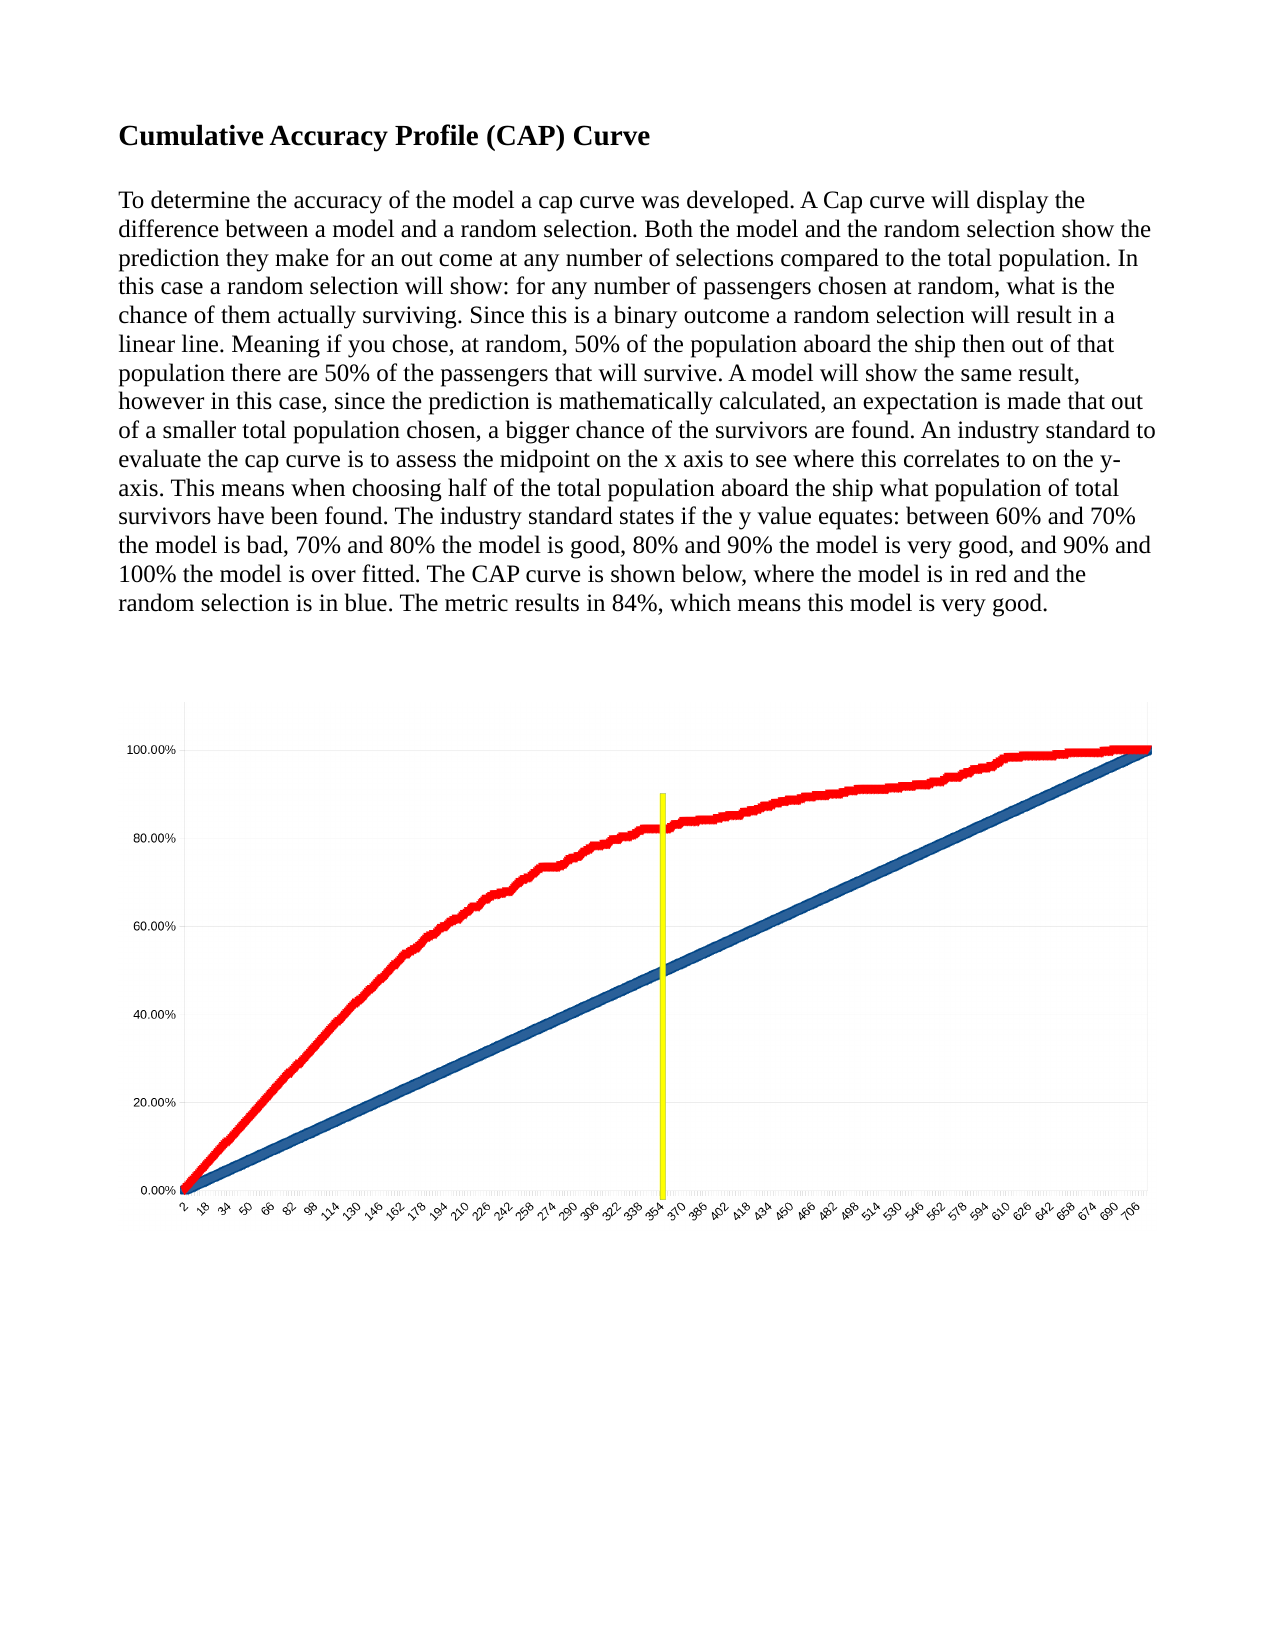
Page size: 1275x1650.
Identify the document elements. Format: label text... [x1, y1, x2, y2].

text Cumulative Accuracy Profile (CAP) Curve [118, 118, 1157, 152]
text To determine the accuracy of the model a cap curve was developed. A Cap curve will display the difference between a model and a random selection. Both the model and the random selection show the prediction they make for an out come at any number of selections compared to the total population. In this case a random selection will show: for any number of passengers chosen at random, what is the chance of them actually surviving. Since this is a binary outcome a random selection will result in a linear line. Meaning if you chose, at random, 50% of the population aboard the ship then out of that population there are 50% of the passengers that will survive. A model will show the same result, however in this case, since the prediction is mathematically calculated, an expectation is made that out of a smaller total population chosen, a bigger chance of the survivors are found. An industry standard to evaluate the cap curve is to assess the midpoint on the x axis to see where this correlates to on the y-axis. This means when choosing half of the total population aboard the ship what population of total survivors have been found. The industry standard states if the y value equates: between 60% and 70% the model is bad, 70% and 80% the model is good, 80% and 90% the model is very good, and 90% and 100% the model is over fitted. The CAP curve is shown below, where the model is in red and the random selection is in blue. The metric results in 84%, which means this model is very good. [118, 185, 1157, 616]
picture [118, 702, 1157, 1231]
